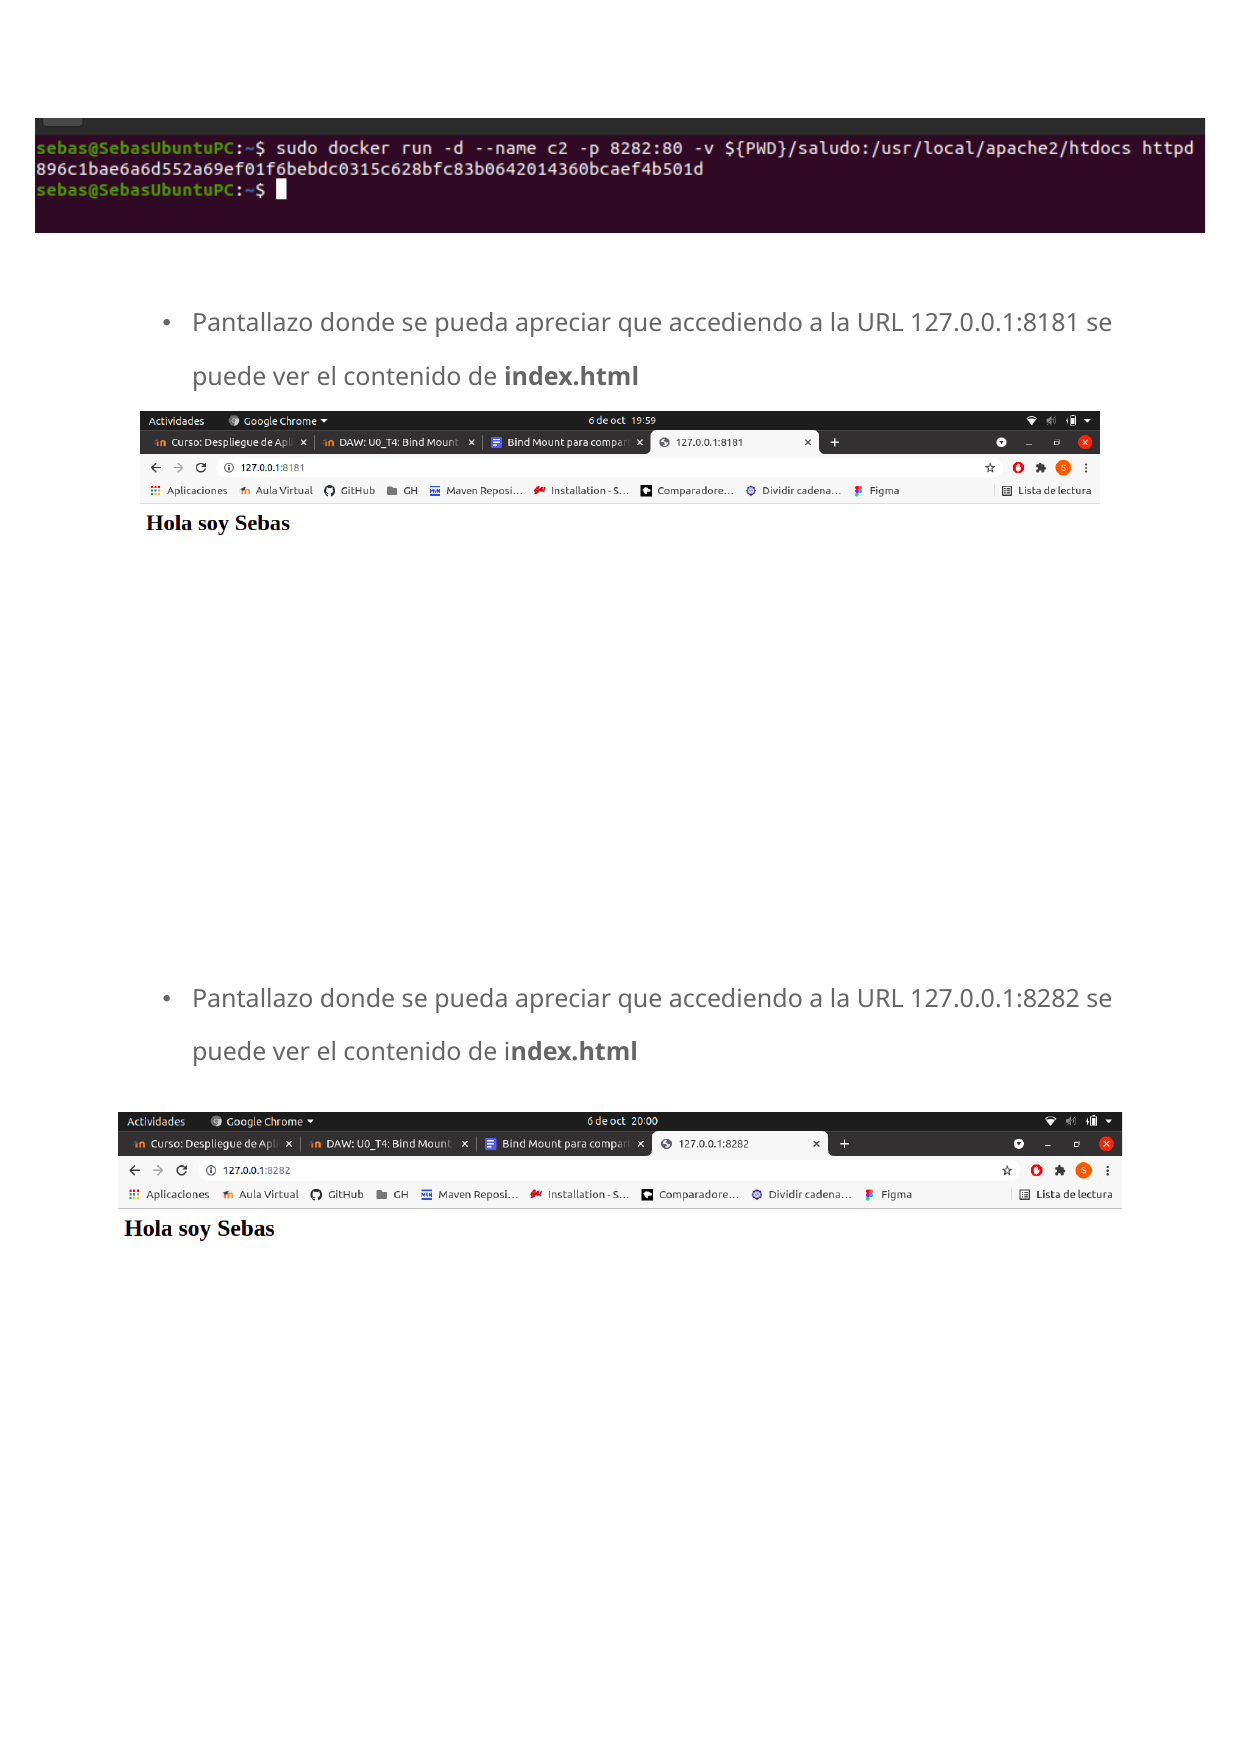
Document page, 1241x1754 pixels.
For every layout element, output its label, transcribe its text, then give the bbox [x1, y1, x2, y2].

picture [118, 1112, 1123, 1632]
picture [35, 118, 1206, 233]
picture [140, 411, 1100, 909]
list Pantallazo donde se pueda apreciar que accediendo a la URL 127.0.0.1:8181 se puede ver el contenido de index.html [162, 305, 1122, 392]
list Pantallazo donde se pueda apreciar que accediendo a la URL 127.0.0.1:8282 se puede ver el contenido de index.html [162, 981, 1122, 1068]
